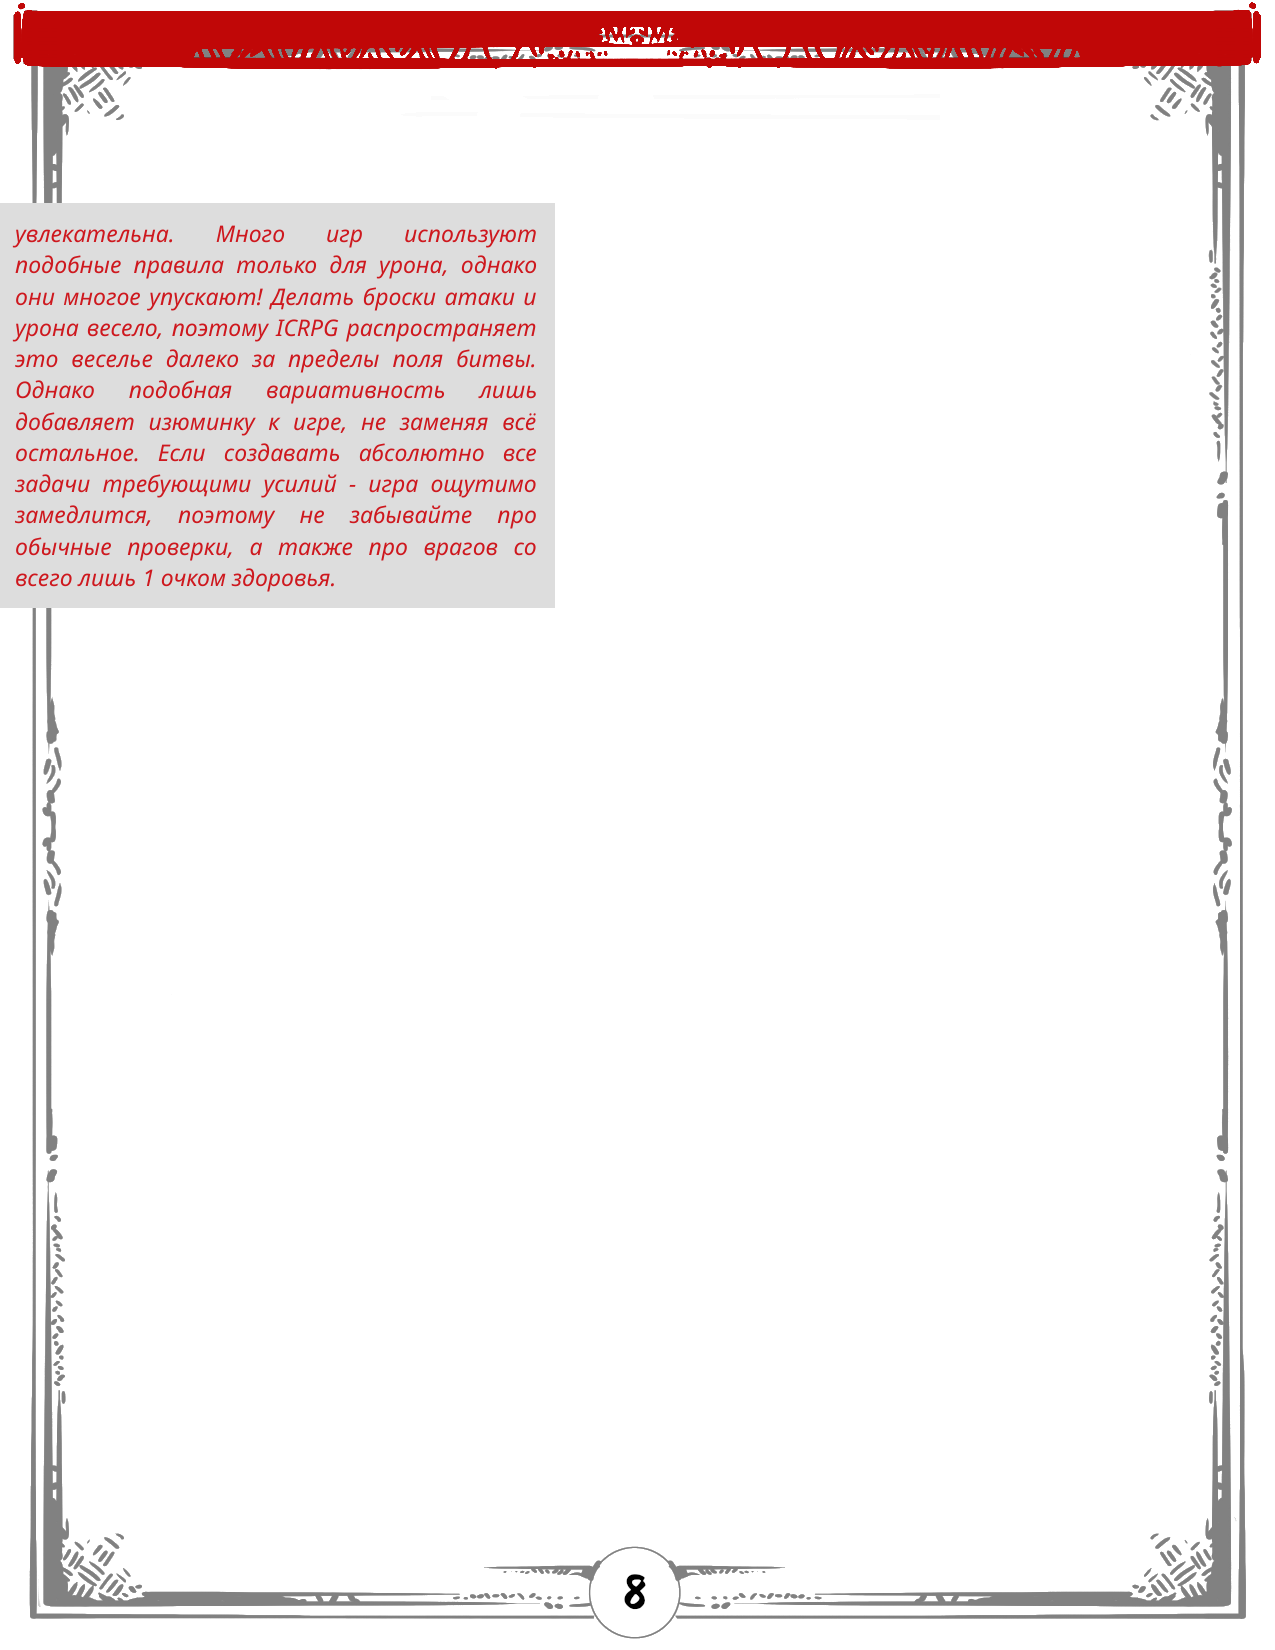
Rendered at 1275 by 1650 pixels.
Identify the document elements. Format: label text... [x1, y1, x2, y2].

picture [0, 0, 1275, 1647]
text увлекательна. Много игр используют подобные правила только для урона, однако они многое упускают! Делать броски атаки и урона весело, поэтому ICRPG распространяет это веселье далеко за пределы поля битвы. Однако подобная вариативность лишь добавляет изюминку к игре, не заменяя всё остальное. Если создавать абсолютно все задачи требующими усилий - игра ощутимо замедлится, поэтому не забывайте про обычные проверки, а также про врагов со всего лишь 1 очком здоровья. [0, 203, 555, 608]
